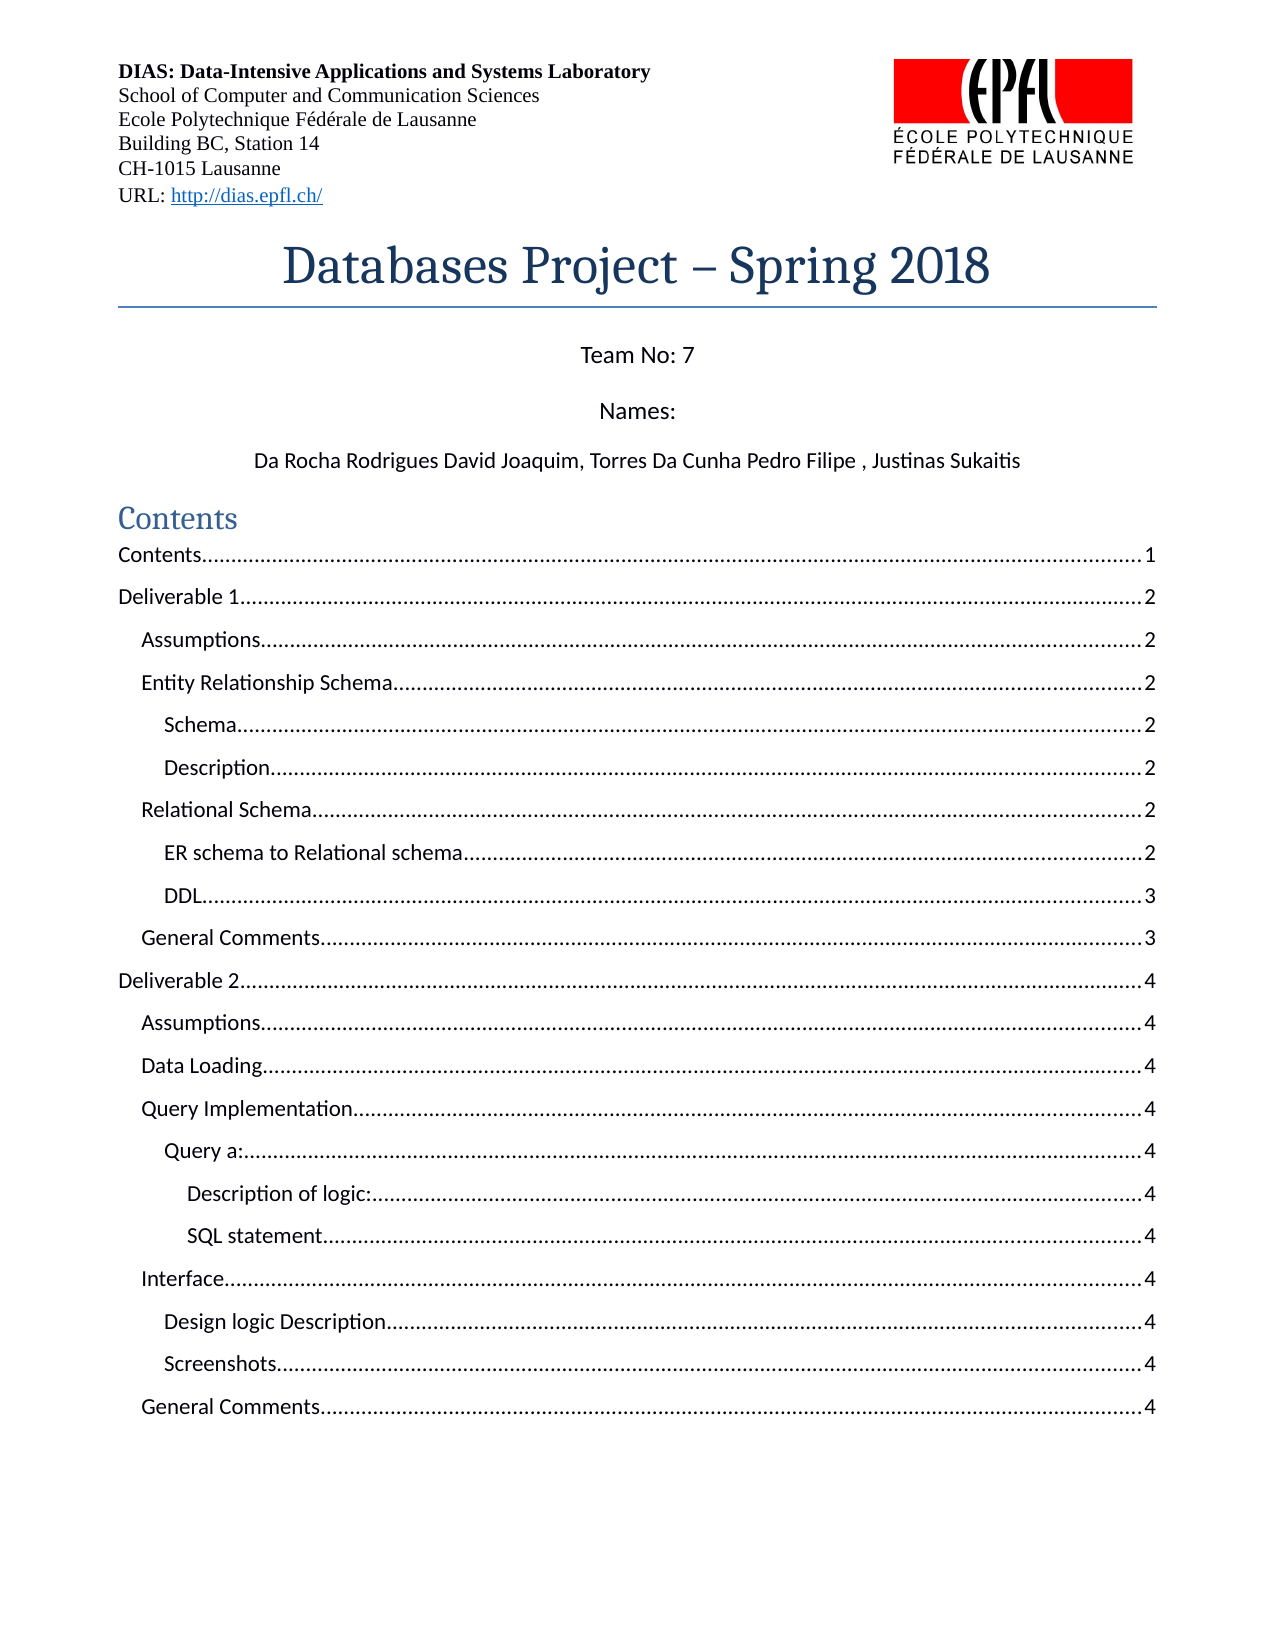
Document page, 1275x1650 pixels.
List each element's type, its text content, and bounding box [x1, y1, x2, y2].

text Assumptions 4 [141, 1008, 1157, 1037]
text Data Loading 4 [141, 1051, 1157, 1079]
text Deliverable 2 4 [118, 966, 1157, 994]
subtitle Contents [118, 499, 1157, 538]
text ER schema to Relational schema 2 [164, 838, 1157, 866]
text General Comments 3 [141, 923, 1157, 951]
text DDL 3 [164, 881, 1157, 909]
text Description of logic: 4 [187, 1179, 1157, 1207]
text Design logic Description 4 [164, 1307, 1157, 1335]
title Databases Project – Spring 2018 [118, 235, 1157, 306]
text Interface 4 [141, 1264, 1157, 1292]
text Query Implementation 4 [141, 1094, 1157, 1122]
text Description 2 [164, 753, 1157, 781]
text Team No: 7 [118, 339, 1157, 369]
text Deliverable 1 2 [118, 582, 1157, 611]
text Contents 1 [118, 540, 1157, 568]
text Assumptions 2 [141, 625, 1157, 653]
text Relational Schema 2 [141, 796, 1157, 823]
text Names: [118, 395, 1157, 425]
picture [893, 59, 1135, 167]
text Da Rocha Rodrigues David Joaquim, Torres Da Cunha Pedro Filipe , Justinas Sukaitis [118, 446, 1157, 474]
text Query a: 4 [164, 1136, 1157, 1164]
text SQL statement 4 [187, 1222, 1157, 1249]
text Screenshots 4 [164, 1349, 1157, 1377]
text General Comments 4 [141, 1392, 1157, 1420]
text Schema 2 [164, 710, 1157, 738]
text Entity Relationship Schema 2 [141, 668, 1157, 696]
